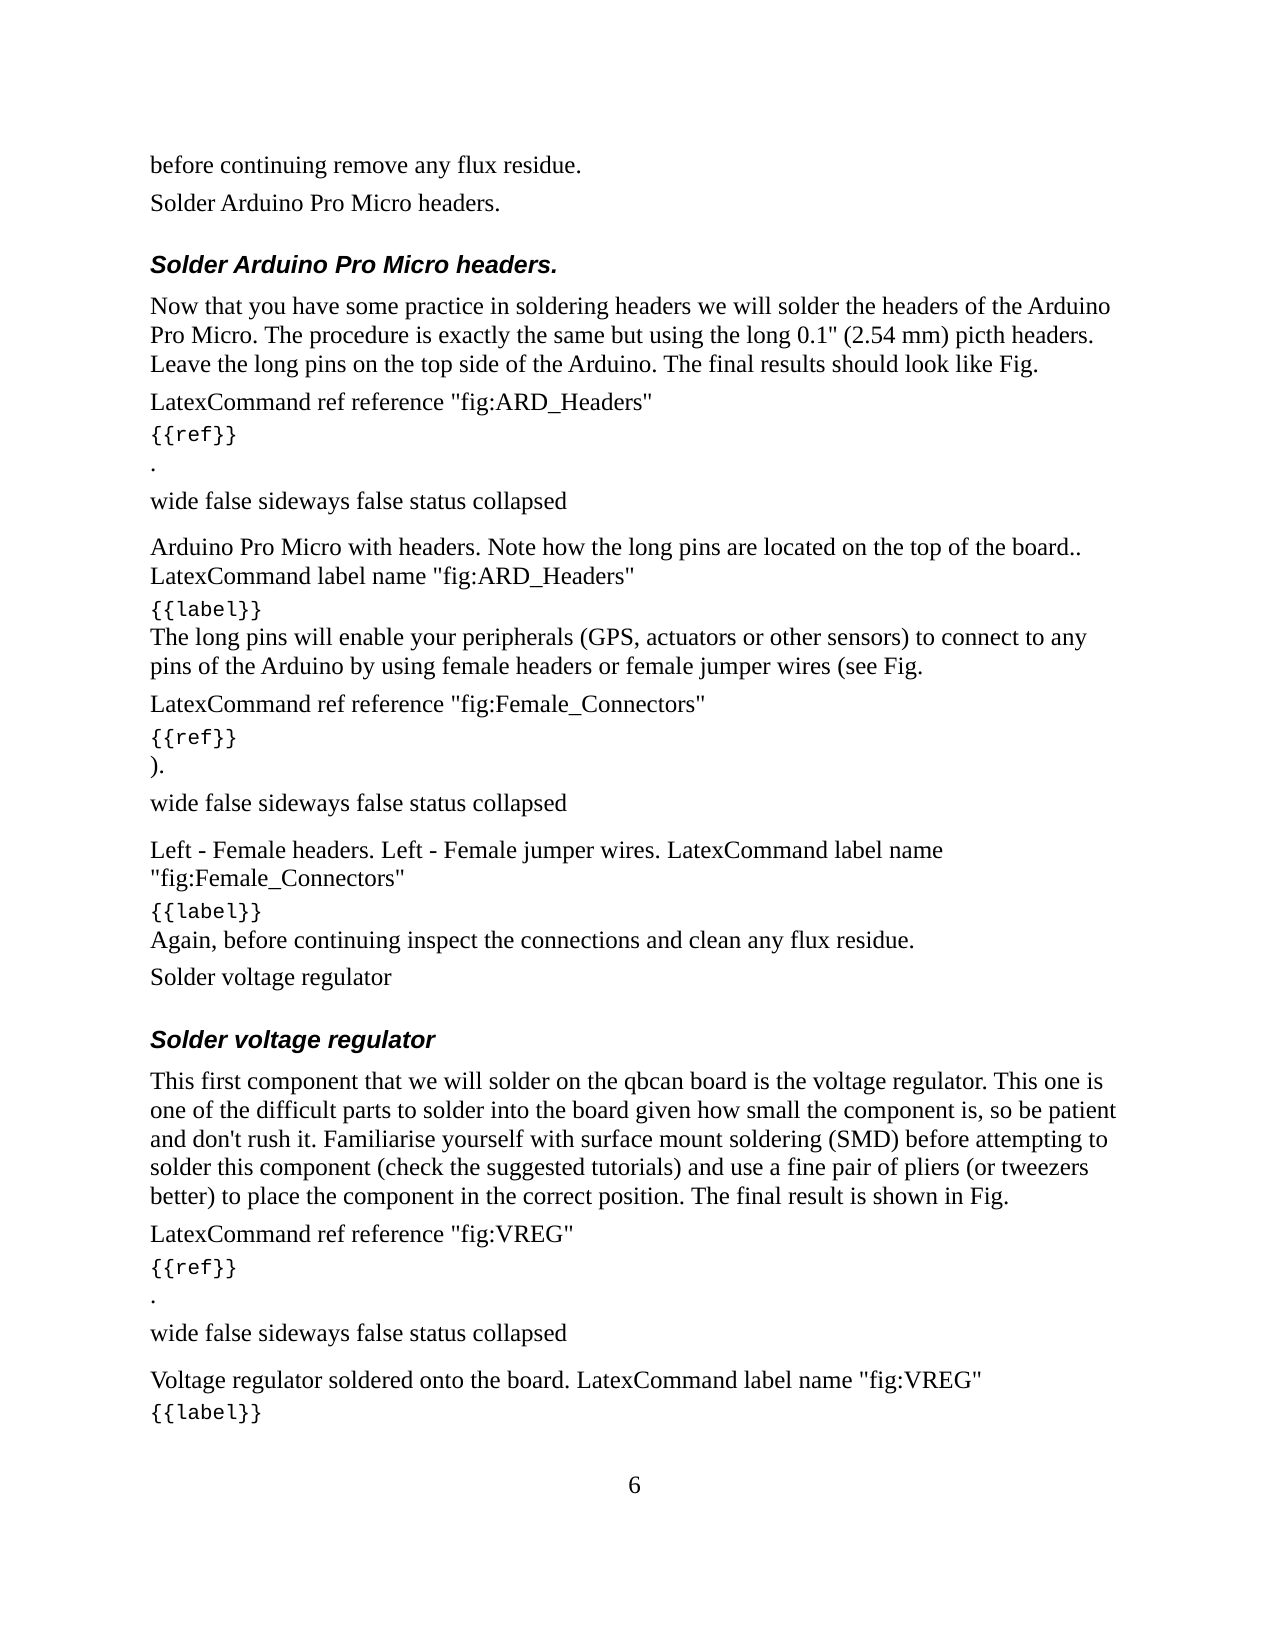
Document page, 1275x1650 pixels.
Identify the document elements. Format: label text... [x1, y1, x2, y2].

text {{ref}} [150, 424, 1125, 448]
text . [150, 448, 1125, 477]
text {{ref}} [150, 727, 1125, 750]
text Now that you have some practice in soldering headers we will solder the headers of the Arduino Pro Micro. The procedure is exactly the same but using the long 0.1'' (2.54 mm) picth headers. Leave the long pins on the top side of the Arduino. The final results should look like Fig. [150, 291, 1125, 378]
text Left - Female headers. Left - Female jumper wires. LatexCommand label name "fig:Female_Connectors" [150, 835, 1125, 892]
text {{label}} [150, 1402, 1125, 1426]
text Voltage regulator soldered onto the board. LatexCommand label name "fig:VREG" [150, 1365, 1125, 1393]
subtitle Solder voltage regulator [150, 1025, 1125, 1054]
subtitle Solder Arduino Pro Micro headers. [150, 250, 1125, 279]
text wide false sideways false status collapsed [150, 1318, 1125, 1347]
text {{ref}} [150, 1257, 1125, 1280]
text The long pins will enable your peripherals (GPS, actuators or other sensors) to connect to any pins of the Arduino by using female headers or female jumper wires (see Fig. [150, 622, 1125, 680]
text Solder Arduino Pro Micro headers. [150, 188, 1125, 216]
text Arduino Pro Micro with headers. Note how the long pins are located on the top of the board.. LatexCommand label name "fig:ARD_Headers" [150, 532, 1125, 590]
text ). [150, 750, 1125, 779]
text wide false sideways false status collapsed [150, 788, 1125, 817]
text Again, before continuing inspect the connections and clean any flux residue. [150, 925, 1125, 953]
text . [150, 1280, 1125, 1309]
text wide false sideways false status collapsed [150, 486, 1125, 514]
text This first component that we will solder on the qbcan board is the voltage regulator. This one is one of the difficult parts to solder into the board given how small the component is, so be patient and don't rush it. Familiarise yourself with surface mount soldering (SMD) before attempting to solder this component (check the suggested tutorials) and use a fine pair of pliers (or tweezers better) to place the component in the correct position. The final result is shown in Fig. [150, 1066, 1125, 1210]
text LatexCommand ref reference "fig:VREG" [150, 1219, 1125, 1248]
text LatexCommand ref reference "fig:ARD_Headers" [150, 387, 1125, 415]
text LatexCommand ref reference "fig:Female_Connectors" [150, 689, 1125, 718]
text Solder voltage regulator [150, 962, 1125, 991]
text {{label}} [150, 901, 1125, 925]
text {{label}} [150, 599, 1125, 622]
text before continuing remove any flux residue. [150, 150, 1125, 179]
